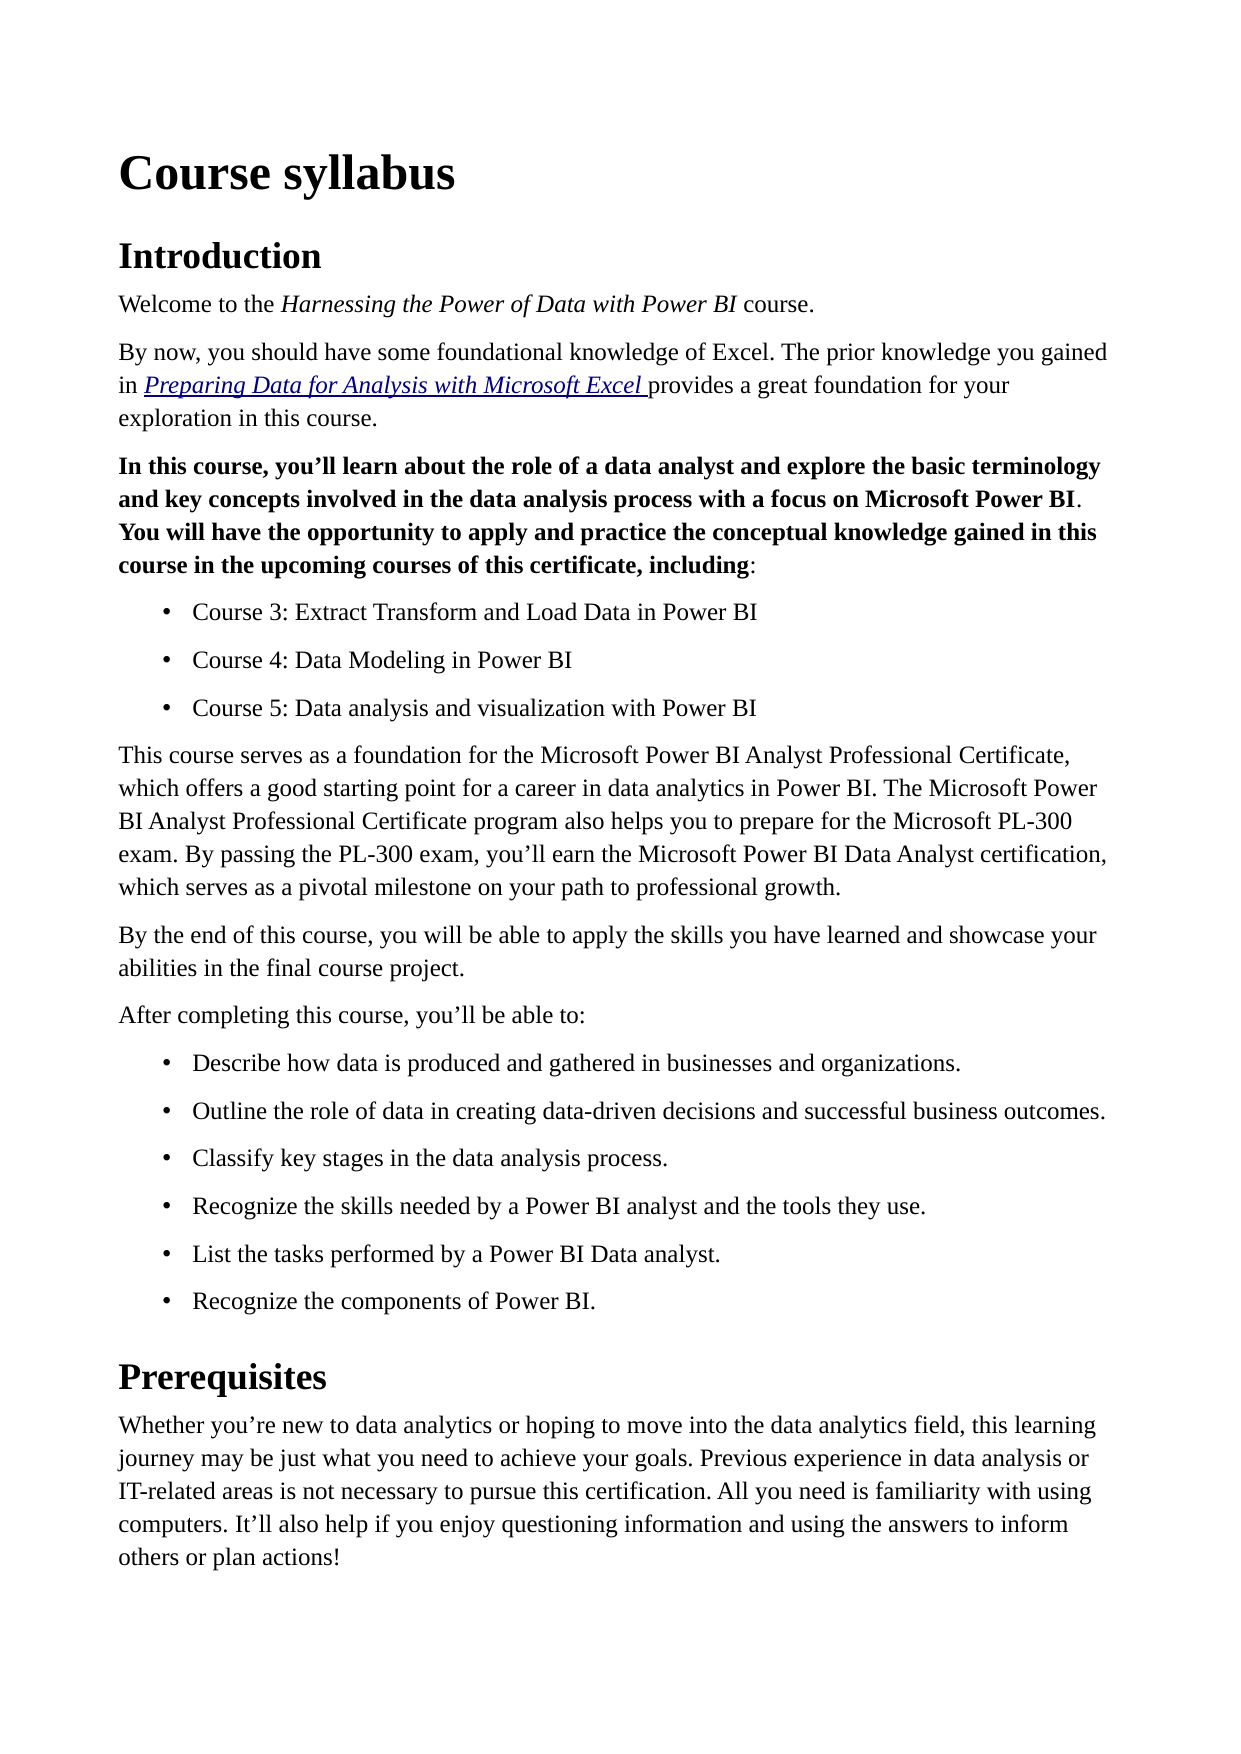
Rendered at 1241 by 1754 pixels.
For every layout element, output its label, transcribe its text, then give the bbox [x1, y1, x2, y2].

text By the end of this course, you will be able to apply the skills you have learned and showcase your abilities in the final course project. [118, 920, 1122, 982]
text After completing this course, you’ll be able to: [118, 1001, 1122, 1029]
text Whether you’re new to data analytics or hoping to move into the data analytics field, this learning journey may be just what you need to achieve your goals. Previous experience in data analysis or IT-related areas is not necessary to pursue this certification. All you need is familiarity with using computers. It’ll also help if you enjoy questioning information and using the answers to inform others or plan actions! [118, 1410, 1122, 1571]
list Course 3: Extract Transform and Load Data in Power BI [162, 597, 1122, 626]
list Course 4: Data Modeling in Power BI [162, 645, 1122, 674]
list Course 5: Data analysis and visualization with Power BI [162, 693, 1122, 721]
text By now, you should have some foundational knowledge of Excel. The prior knowledge you gained in Preparing Data for Analysis with Microsoft Excel provides a great foundation for your exploration in this course. [118, 337, 1122, 432]
list Outline the role of data in creating data-driven decisions and successful business outcomes. [162, 1096, 1122, 1124]
text This course serves as a foundation for the Microsoft Power BI Analyst Professional Certificate, which offers a good starting point for a career in data analytics in Power BI. The Microsoft Power BI Analyst Professional Certificate program also helps you to prepare for the Microsoft PL-300 exam. By passing the PL-300 exam, you’ll earn the Microsoft Power BI Data Analyst certification, which serves as a pivotal milestone on your path to professional growth. [118, 740, 1122, 901]
list Classify key stages in the data analysis process. [162, 1143, 1122, 1172]
list List the tasks performed by a Power BI Data analyst. [162, 1239, 1122, 1267]
subtitle Introduction [118, 234, 1122, 277]
text Welcome to the Harnessing the Power of Data with Power BI course. [118, 289, 1122, 318]
subtitle Course syllabus [118, 143, 1122, 201]
list Recognize the skills needed by a Power BI analyst and the tools they use. [162, 1191, 1122, 1220]
list Recognize the components of Power BI. [162, 1286, 1122, 1315]
list Describe how data is produced and gathered in businesses and organizations. [162, 1048, 1122, 1077]
subtitle Prerequisites [118, 1355, 1122, 1398]
text In this course, you’ll learn about the role of a data analyst and explore the basic terminology and key concepts involved in the data analysis process with a focus on Microsoft Power BI. You will have the opportunity to apply and practice the conceptual knowledge gained in this course in the upcoming courses of this certificate, including: [118, 451, 1122, 579]
